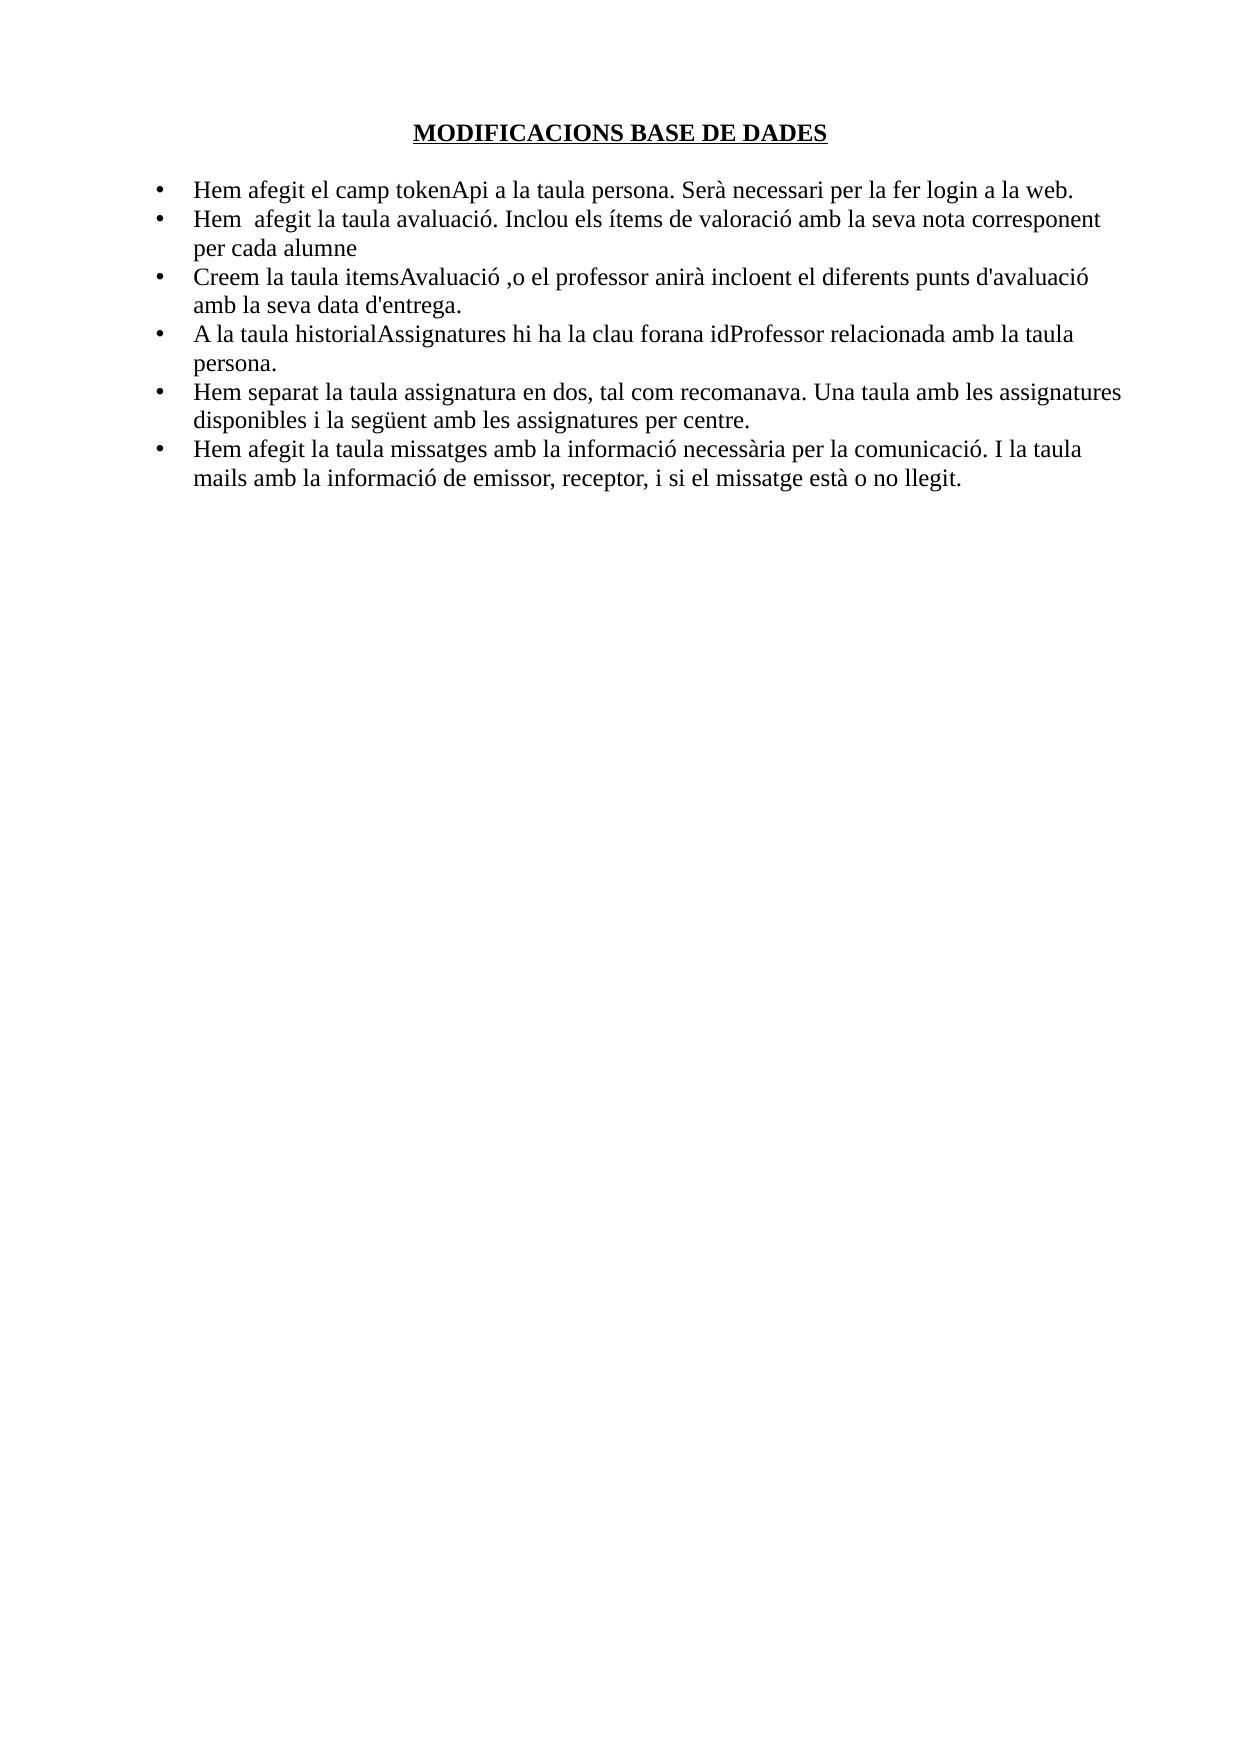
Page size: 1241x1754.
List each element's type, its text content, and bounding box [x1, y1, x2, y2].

list Hem afegit el camp tokenApi a la taula persona. Serà necessari per la fer login a la web. [156, 176, 1122, 204]
list Creem la taula itemsAvaluació ,o el professor anirà incloent el diferents punts d'avaluació amb la seva data d'entrega. [156, 262, 1122, 319]
list Hem afegit la taula avaluació. Inclou els ítems de valoració amb la seva nota corresponent per cada alumne [156, 204, 1122, 262]
list Hem afegit la taula missatges amb la informació necessària per la comunicació. I la taula mails amb la informació de emissor, receptor, i si el missatge està o no llegit. [156, 434, 1122, 492]
list A la taula historialAssignatures hi ha la clau forana idProfessor relacionada amb la taula persona. [156, 319, 1122, 377]
text MODIFICACIONS BASE DE DADES [118, 118, 1122, 147]
list Hem separat la taula assignatura en dos, tal com recomanava. Una taula amb les assignatures disponibles i la següent amb les assignatures per centre. [156, 377, 1122, 434]
